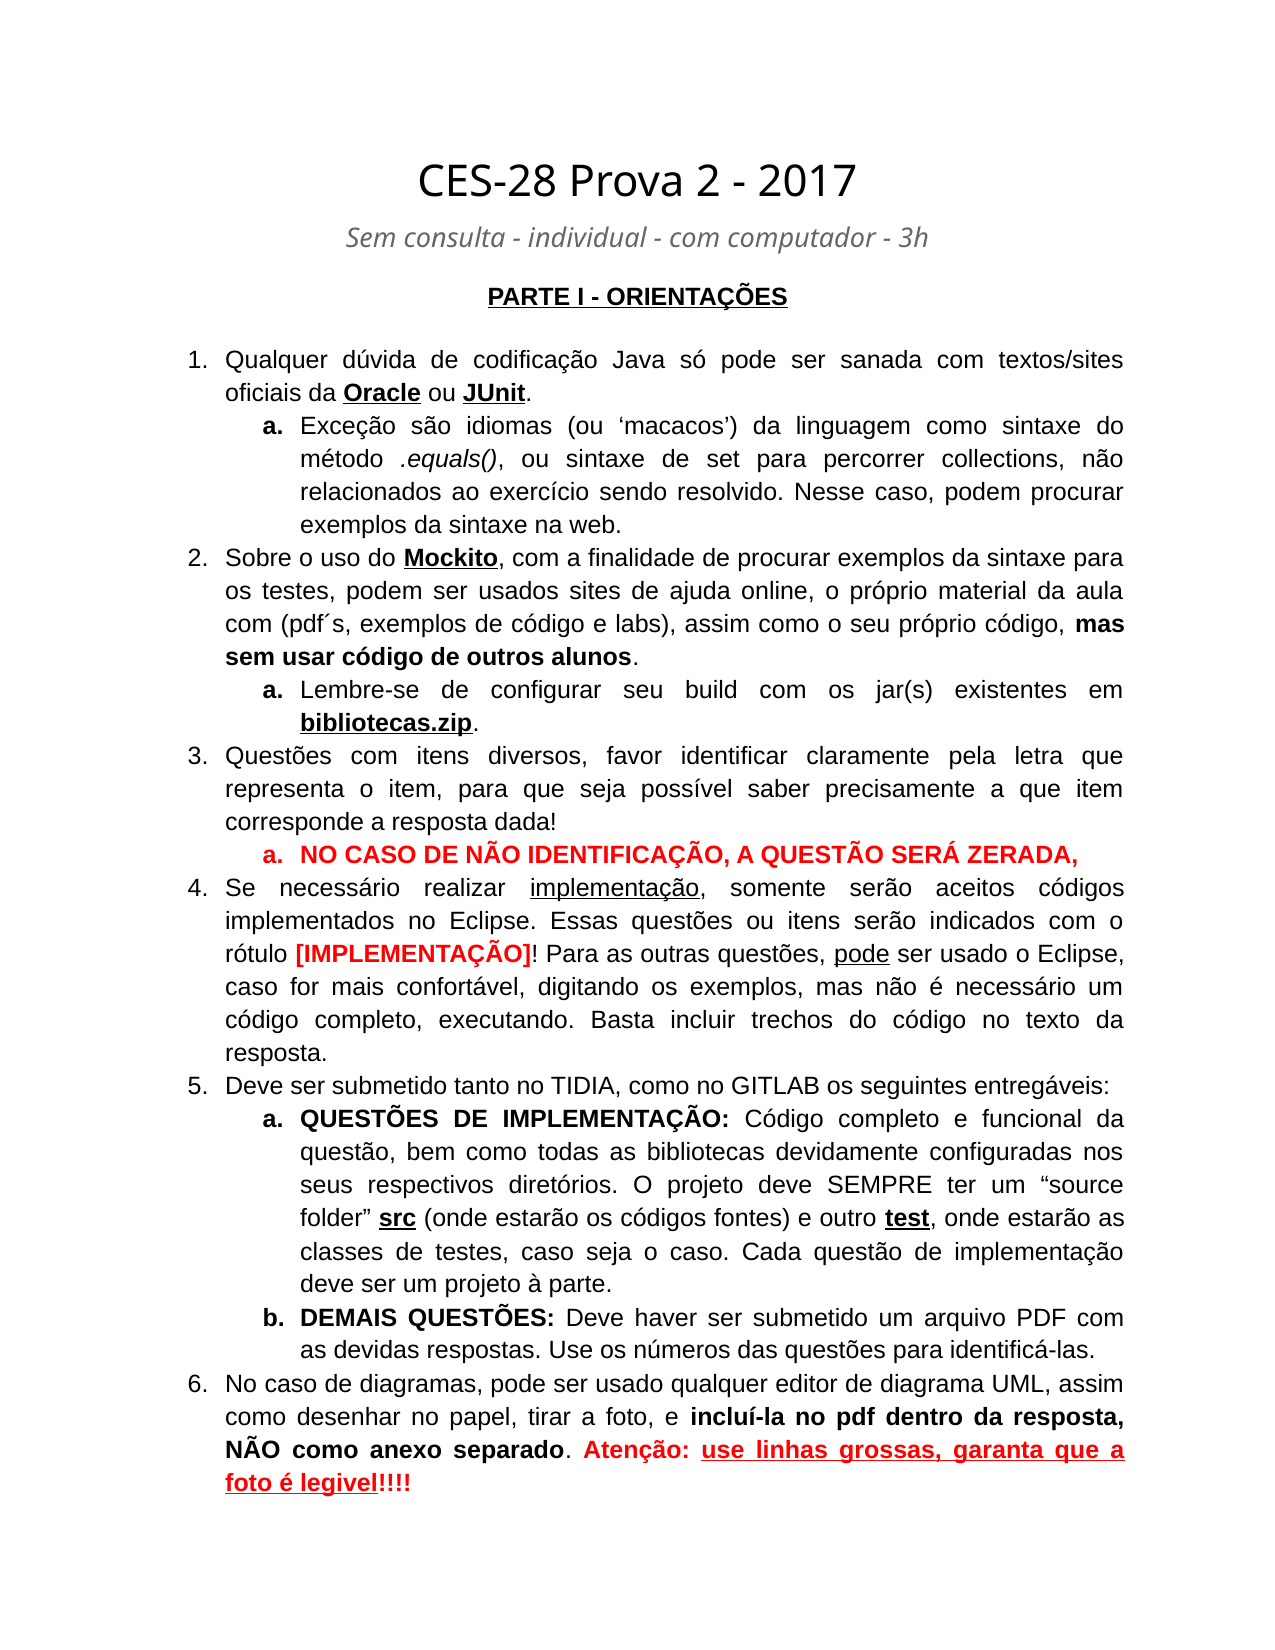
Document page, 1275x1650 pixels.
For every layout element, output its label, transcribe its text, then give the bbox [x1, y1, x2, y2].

list DEMAIS QUESTÕES: Deve haver ser submetido um arquivo PDF com as devidas respostas. Use os números das questões para identificá-las. [262, 1302, 1125, 1364]
list Lembre-se de configurar seu build com os jar(s) existentes em bibliotecas.zip. [262, 675, 1125, 737]
list NO CASO DE NÃO IDENTIFICAÇÃO, A QUESTÃO SERÁ ZERADA, [262, 840, 1125, 869]
list No caso de diagramas, pode ser usado qualquer editor de diagrama UML, assim como desenhar no papel, tirar a foto, e incluí-la no pdf dentro da resposta, NÃO como anexo separado. Atenção: use linhas grossas, garanta que a foto é legivel!!!! [187, 1368, 1125, 1496]
list Exceção são idiomas (ou ‘macacos’) da linguagem como sintaxe do método .equals(), ou sintaxe de set para percorrer collections, não relacionados ao exercício sendo resolvido. Nesse caso, podem procurar exemplos da sintaxe na web. [262, 411, 1125, 539]
list Qualquer dúvida de codificação Java só pode ser sanada com textos/sites oficiais da Oracle ou JUnit. [187, 345, 1125, 407]
text PARTE I - ORIENTAÇÕES [150, 282, 1125, 310]
list Se necessário realizar implementação, somente serão aceitos códigos implementados no Eclipse. Essas questões ou itens serão indicados com o rótulo [IMPLEMENTAÇÃO]! Para as outras questões, pode ser usado o Eclipse, caso for mais confortável, digitando os exemplos, mas não é necessário um código completo, executando. Basta incluir trechos do código no texto da resposta. [187, 873, 1125, 1067]
subtitle Sem consulta - individual - com computador - 3h [150, 218, 1125, 255]
list Questões com itens diversos, favor identificar claramente pela letra que representa o item, para que seja possível saber precisamente a que item corresponde a resposta dada! [187, 741, 1125, 836]
list Deve ser submetido tanto no TIDIA, como no GITLAB os seguintes entregáveis: [187, 1071, 1125, 1100]
title CES-28 Prova 2 - 2017 [150, 150, 1125, 209]
list QUESTÕES DE IMPLEMENTAÇÃO: Código completo e funcional da questão, bem como todas as bibliotecas devidamente configuradas nos seus respectivos diretórios. O projeto deve SEMPRE ter um “source folder” src (onde estarão os códigos fontes) e outro test, onde estarão as classes de testes, caso seja o caso. Cada questão de implementação deve ser um projeto à parte. [262, 1104, 1125, 1298]
list Sobre o uso do Mockito, com a finalidade de procurar exemplos da sintaxe para os testes, podem ser usados sites de ajuda online, o próprio material da aula com (pdf´s, exemplos de código e labs), assim como o seu próprio código, mas sem usar código de outros alunos. [187, 543, 1125, 671]
